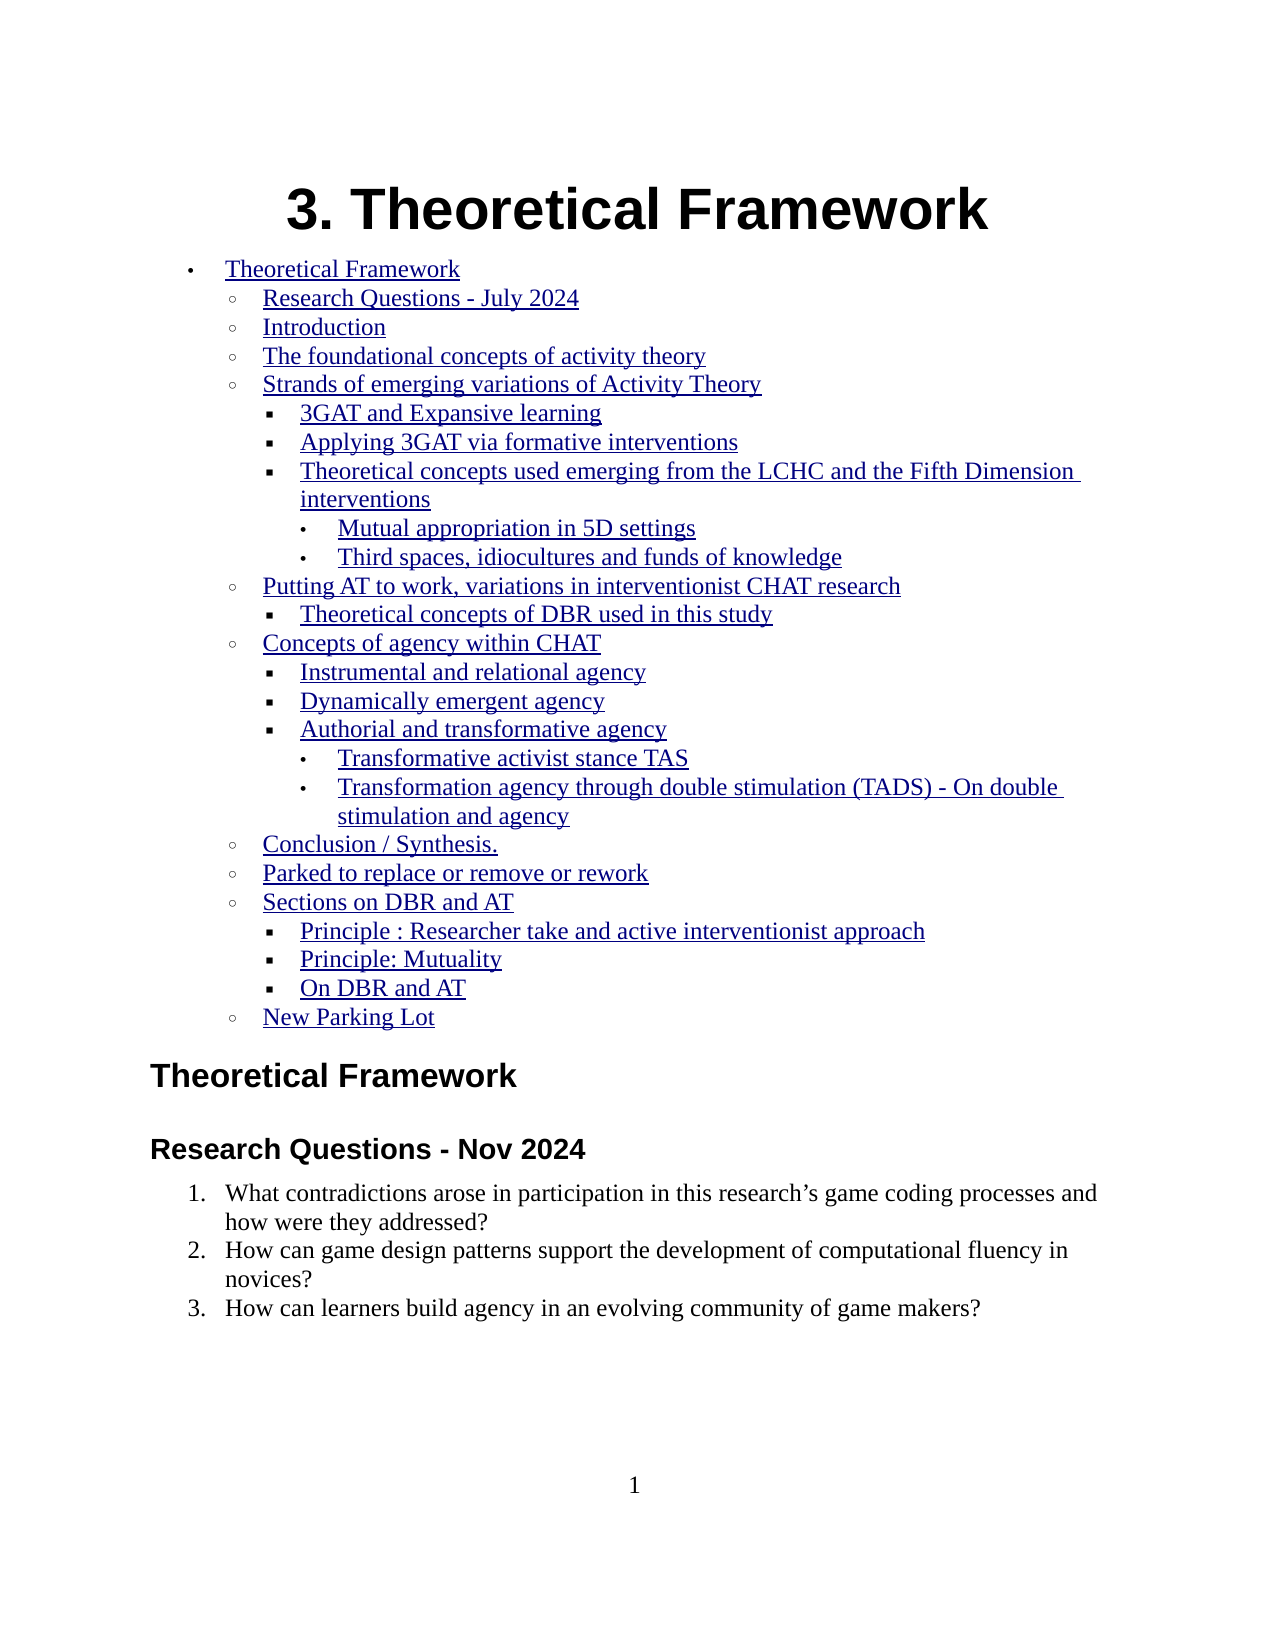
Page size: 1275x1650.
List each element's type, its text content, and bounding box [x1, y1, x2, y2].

list Theoretical concepts of DBR used in this study [262, 599, 1125, 628]
title 3. Theoretical Framework [150, 175, 1125, 242]
list How can learners build agency in an evolving community of game makers? [187, 1293, 1125, 1322]
list Putting AT to work, variations in interventionist CHAT research [225, 571, 1125, 599]
list Theoretical concepts used emerging from the LCHC and the Fifth Dimension interventions [262, 456, 1125, 513]
list Strands of emerging variations of Activity Theory [225, 369, 1125, 398]
list On DBR and AT [262, 973, 1125, 1002]
subtitle Research Questions - Nov 2024 [150, 1132, 1125, 1166]
list Principle : Researcher take and active interventionist approach [262, 916, 1125, 944]
list How can game design patterns support the development of computational fluency in novices? [187, 1236, 1125, 1293]
list Transformative activist stance TAS [300, 743, 1125, 772]
list Transformation agency through double stimulation (TADS) - On double stimulation and agency [300, 772, 1125, 829]
list Parked to replace or remove or rework [225, 858, 1125, 887]
list Authorial and transformative agency [262, 714, 1125, 743]
list Introduction [225, 312, 1125, 341]
list Theoretical Framework [187, 254, 1125, 283]
list Dynamically emergent agency [262, 686, 1125, 714]
list Principle: Mutuality [262, 944, 1125, 973]
list Concepts of agency within CHAT [225, 628, 1125, 657]
list What contradictions arose in participation in this research’s game coding processes and how were they addressed? [187, 1178, 1125, 1236]
list Applying 3GAT via formative interventions [262, 427, 1125, 456]
list New Parking Lot [225, 1002, 1125, 1031]
list Instrumental and relational agency [262, 657, 1125, 686]
list Sections on DBR and AT [225, 887, 1125, 916]
list Research Questions - July 2024 [225, 283, 1125, 312]
subtitle Theoretical Framework [150, 1056, 1125, 1094]
list 3GAT and Expansive learning [262, 398, 1125, 427]
list Third spaces, idiocultures and funds of knowledge [300, 542, 1125, 571]
list The foundational concepts of activity theory [225, 341, 1125, 369]
list Conclusion / Synthesis. [225, 829, 1125, 858]
list Mutual appropriation in 5D settings [300, 513, 1125, 542]
